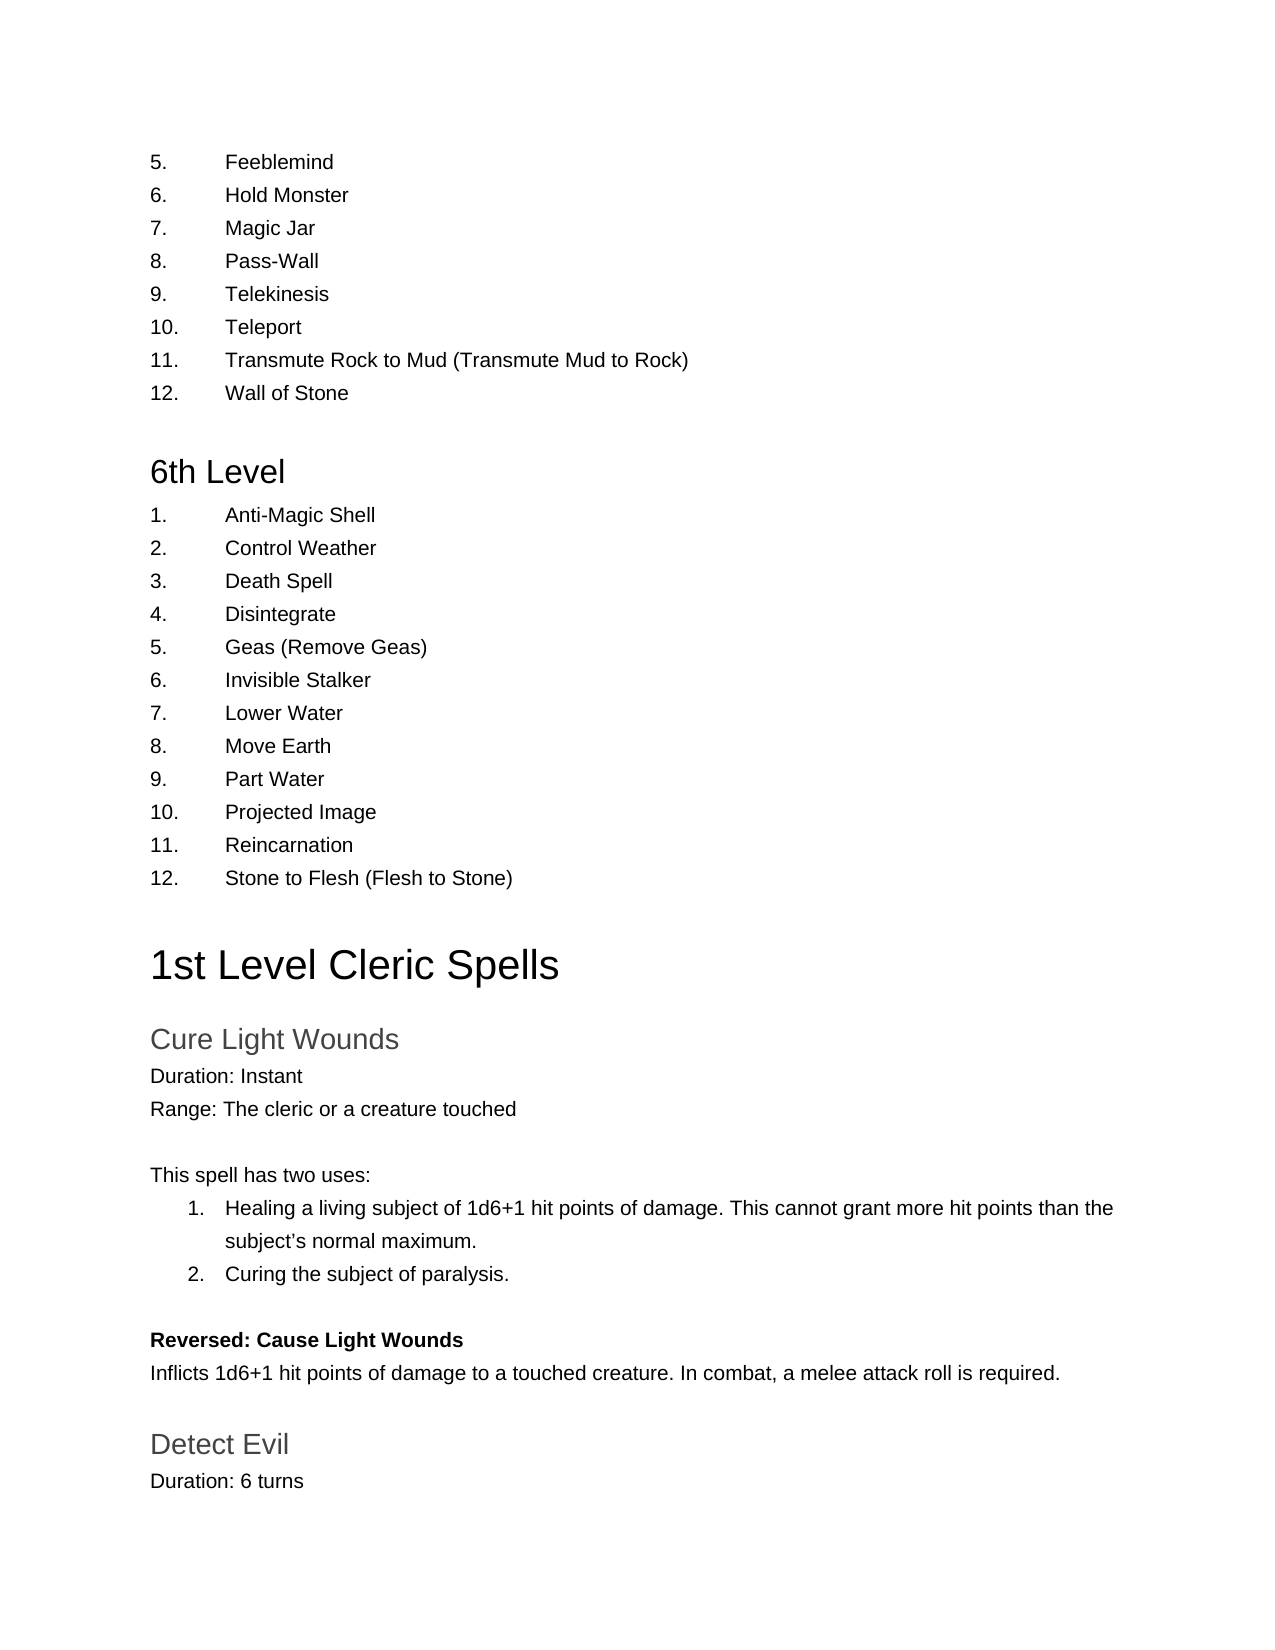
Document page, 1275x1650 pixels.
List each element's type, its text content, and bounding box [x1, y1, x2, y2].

text 8. Move Earth [150, 734, 1125, 758]
subtitle 6th Level [150, 452, 1125, 490]
text 9. Telekinesis [150, 282, 1125, 306]
text 12. Stone to Flesh (Flesh to Stone) [150, 866, 1125, 890]
text 11. Transmute Rock to Mud (Transmute Mud to Rock) [150, 348, 1125, 372]
text This spell has two uses: [150, 1163, 1125, 1187]
text Range: The cleric or a creature touched [150, 1097, 1125, 1121]
list Curing the subject of paralysis. [187, 1262, 1125, 1286]
text 5. Feeblemind [150, 150, 1125, 174]
text 7. Magic Jar [150, 216, 1125, 240]
text 6. Invisible Stalker [150, 668, 1125, 692]
text 12. Wall of Stone [150, 381, 1125, 405]
text 10. Teleport [150, 315, 1125, 339]
text 1. Anti-Magic Shell [150, 503, 1125, 527]
text 11. Reincarnation [150, 833, 1125, 857]
text Inflicts 1d6+1 hit points of damage to a touched creature. In combat, a melee attack roll is required. [150, 1361, 1125, 1385]
text 9. Part Water [150, 767, 1125, 791]
text Reversed: Cause Light Wounds [150, 1328, 1125, 1352]
text 5. Geas (Remove Geas) [150, 635, 1125, 659]
text Duration: 6 turns [150, 1469, 1125, 1493]
subtitle Detect Evil [150, 1427, 1125, 1461]
text 6. Hold Monster [150, 183, 1125, 207]
text 4. Disintegrate [150, 602, 1125, 626]
text 8. Pass-Wall [150, 249, 1125, 273]
text 2. Control Weather [150, 536, 1125, 559]
text 10. Projected Image [150, 800, 1125, 824]
text 7. Lower Water [150, 701, 1125, 725]
text Duration: Instant [150, 1064, 1125, 1088]
list Healing a living subject of 1d6+1 hit points of damage. This cannot grant more hit points than the subject’s normal maximum. [187, 1196, 1125, 1253]
text 3. Death Spell [150, 569, 1125, 593]
subtitle Cure Light Wounds [150, 1022, 1125, 1055]
subtitle 1st Level Cleric Spells [150, 941, 1125, 988]
